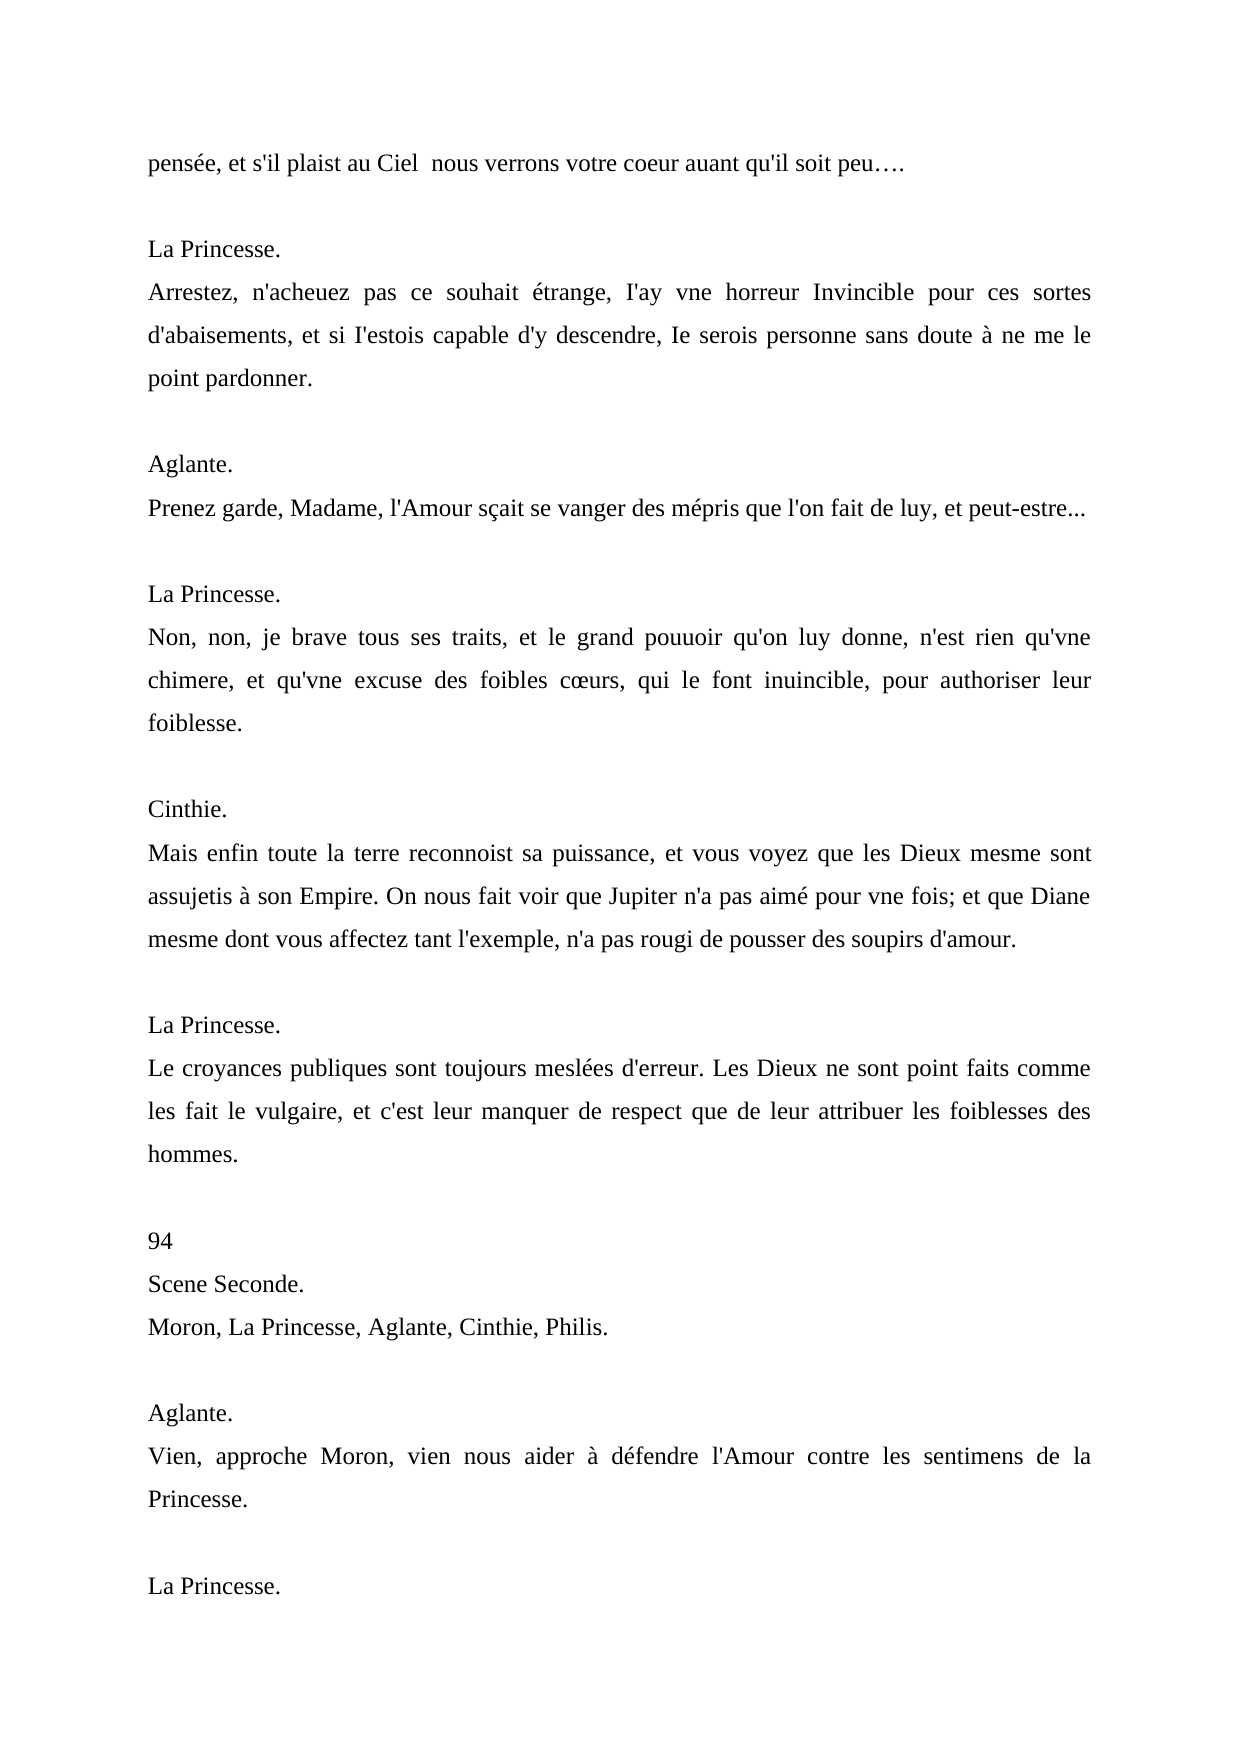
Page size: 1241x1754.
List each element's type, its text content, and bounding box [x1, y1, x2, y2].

text 94 [148, 1226, 1093, 1254]
text La Princesse. [148, 1571, 1093, 1599]
text Aglante. [148, 449, 1093, 478]
text Cinthie. [148, 794, 1093, 823]
text La Princesse. [148, 234, 1093, 263]
text La Princesse. [148, 579, 1093, 608]
text Mais enfin toute la terre reconnoist sa puissance, et vous voyez que les Dieux mesme sont assujetis à son Empire. On nous fait voir que Jupiter n'a pas aimé pour vne fois; et que Diane mesme dont vous affectez tant l'exemple, n'a pas rougi de pousser des soupirs d'amour. [148, 838, 1093, 953]
text Scene Seconde. [148, 1269, 1093, 1298]
text La Princesse. [148, 1010, 1093, 1039]
text Moron, La Princesse, Aglante, Cinthie, Philis. [148, 1312, 1093, 1341]
text Aglante. [148, 1398, 1093, 1427]
text Prenez garde, Madame, l'Amour sçait se vanger des mépris que l'on fait de luy, et peut-estre... [148, 493, 1093, 521]
text pensée, et s'il plaist au Ciel nous verrons votre coeur auant qu'il soit peu…. [148, 148, 1093, 176]
text Le croyances publiques sont toujours meslées d'erreur. Les Dieux ne sont point faits comme les fait le vulgaire, et c'est leur manquer de respect que de leur attribuer les foiblesses des hommes. [148, 1053, 1093, 1168]
text Vien, approche Moron, vien nous aider à défendre l'Amour contre les sentimens de la Princesse. [148, 1441, 1093, 1513]
text Arrestez, n'acheuez pas ce souhait étrange, I'ay vne horreur Invincible pour ces sortes d'abaisements, et si I'estois capable d'y descendre, Ie serois personne sans doute à ne me le point pardonner. [148, 277, 1093, 392]
text Non, non, je brave tous ses traits, et le grand pouuoir qu'on luy donne, n'est rien qu'vne chimere, et qu'vne excuse des foibles cœurs, qui le font inuincible, pour authoriser leur foiblesse. [148, 622, 1093, 737]
